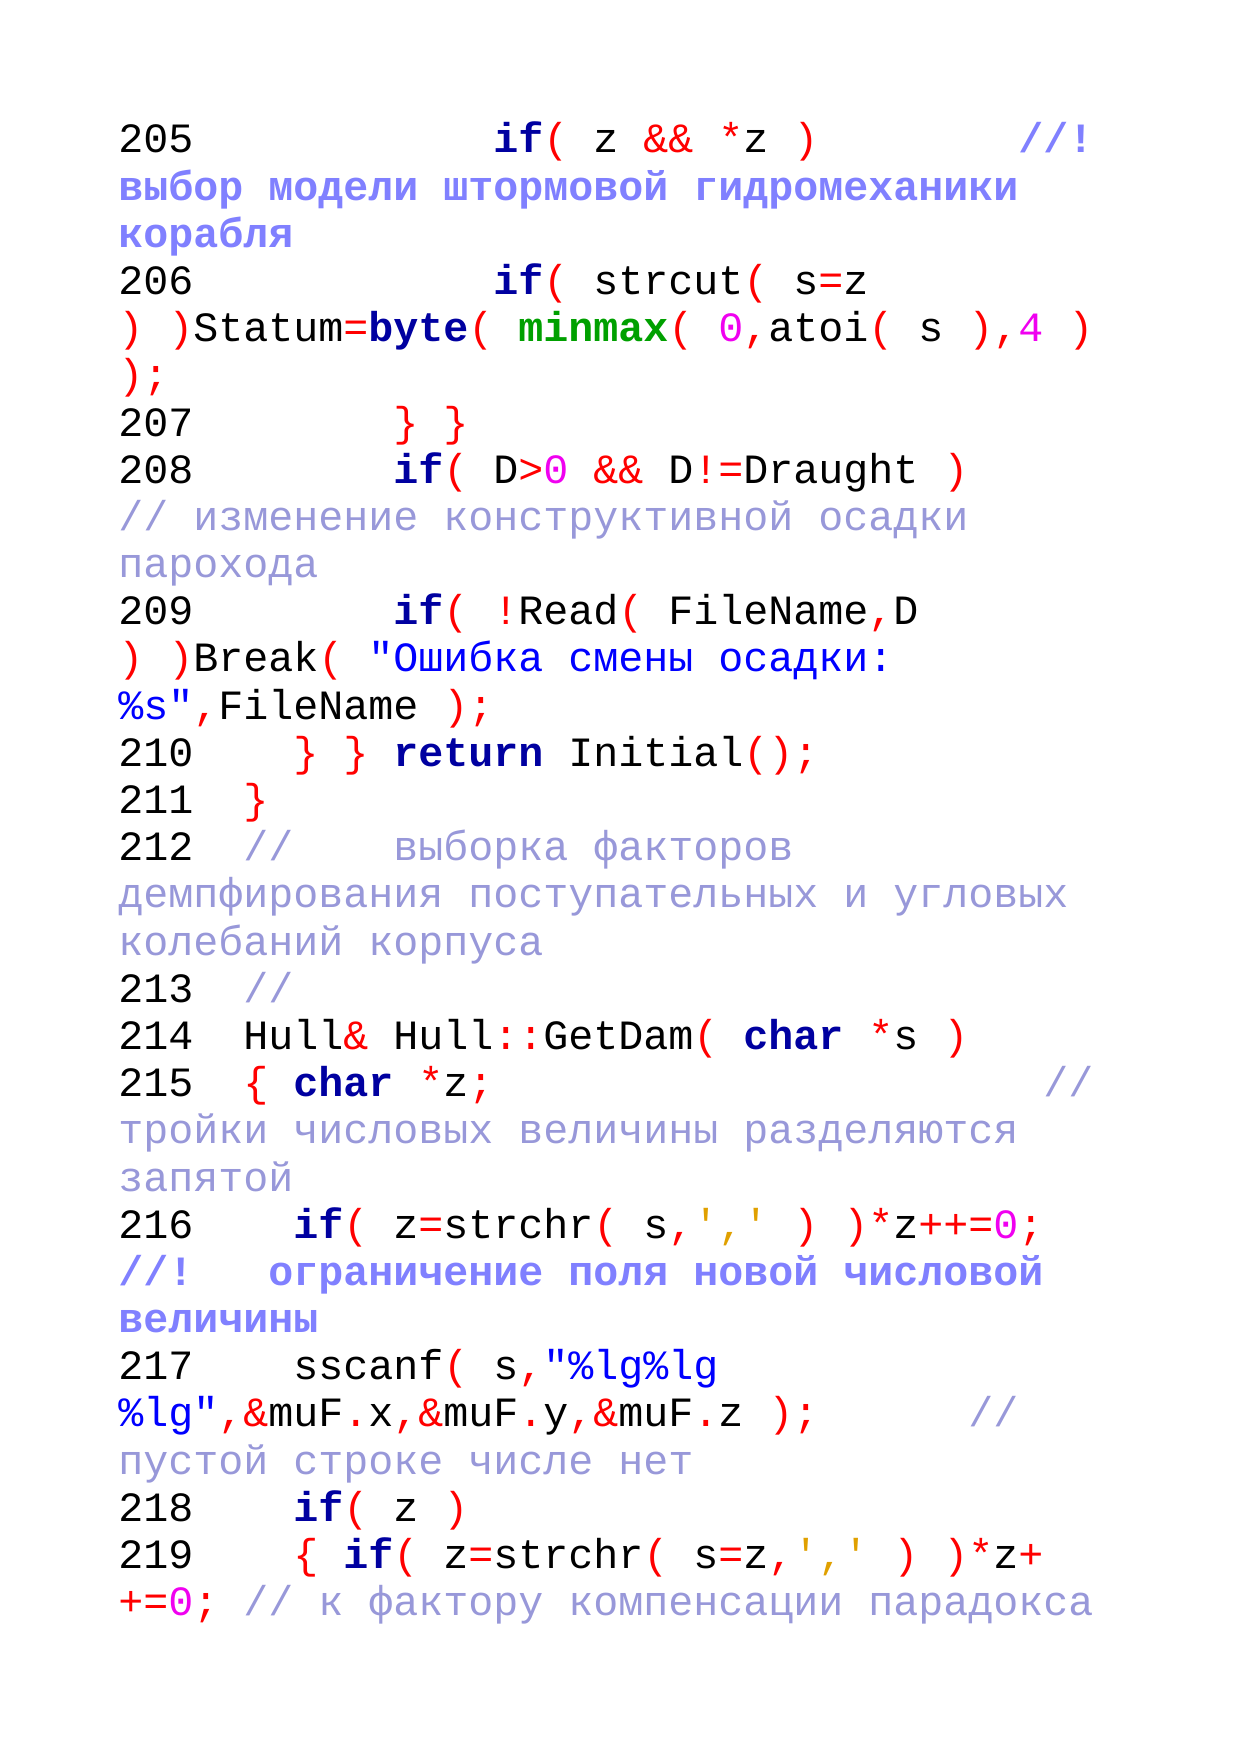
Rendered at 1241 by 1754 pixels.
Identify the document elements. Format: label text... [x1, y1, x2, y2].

subtitle 219 { if( z=strchr( s=z,',' ) )*z++=0; // к фактору компенсации парадокса [118, 1534, 1122, 1628]
subtitle 205 if( z && *z ) //! выбор модели штормовой гидромеханики корабля [118, 118, 1122, 260]
subtitle 214 Hull& Hull::GetDam( char *s ) [943, 1015, 1122, 1062]
subtitle 207 } } [118, 401, 1122, 448]
subtitle 214 Hull& Hull::GetDam( char *s ) [118, 1015, 243, 1062]
subtitle 208 if( D>0 && D!=Draught ) // изменение конструктивной осадки парохода [118, 448, 1122, 590]
subtitle 214 Hull& Hull::GetDam( char *s ) [693, 1015, 893, 1062]
subtitle 211 } [118, 779, 1122, 826]
subtitle 212 // выборка факторов демпфирования поступательных и угловых колебаний корпуса [118, 826, 1122, 967]
subtitle 217 sscanf( s,"%lg%lg%lg",&muF.x,&muF.y,&muF.z ); // пустой строке числе нет [118, 1345, 1122, 1487]
subtitle 206 if( strcut( s=z ) )Statum=byte( minmax( 0,atoi( s ),4 ) ); [118, 260, 1122, 401]
subtitle 218 if( z ) [118, 1487, 393, 1534]
subtitle 210 } } return Initial(); [118, 732, 568, 779]
subtitle 213 // [118, 967, 1122, 1015]
subtitle 214 Hull& Hull::GetDam( char *s ) [343, 1015, 393, 1062]
subtitle 215 { char *z; // тройки числовых величины разделяются запятой [118, 1062, 1122, 1203]
subtitle 209 if( !Read( FileName,D ) )Break( "Ошибка смены осадки: %s",FileName ); [118, 590, 1122, 732]
subtitle 216 if( z=strchr( s,',' ) )*z++=0; //! ограничение поля новой числовой величины [118, 1203, 1122, 1345]
subtitle 214 Hull& Hull::GetDam( char *s ) [493, 1015, 543, 1062]
subtitle 218 if( z ) [443, 1487, 1122, 1534]
subtitle 210 } } return Initial(); [743, 732, 1122, 779]
